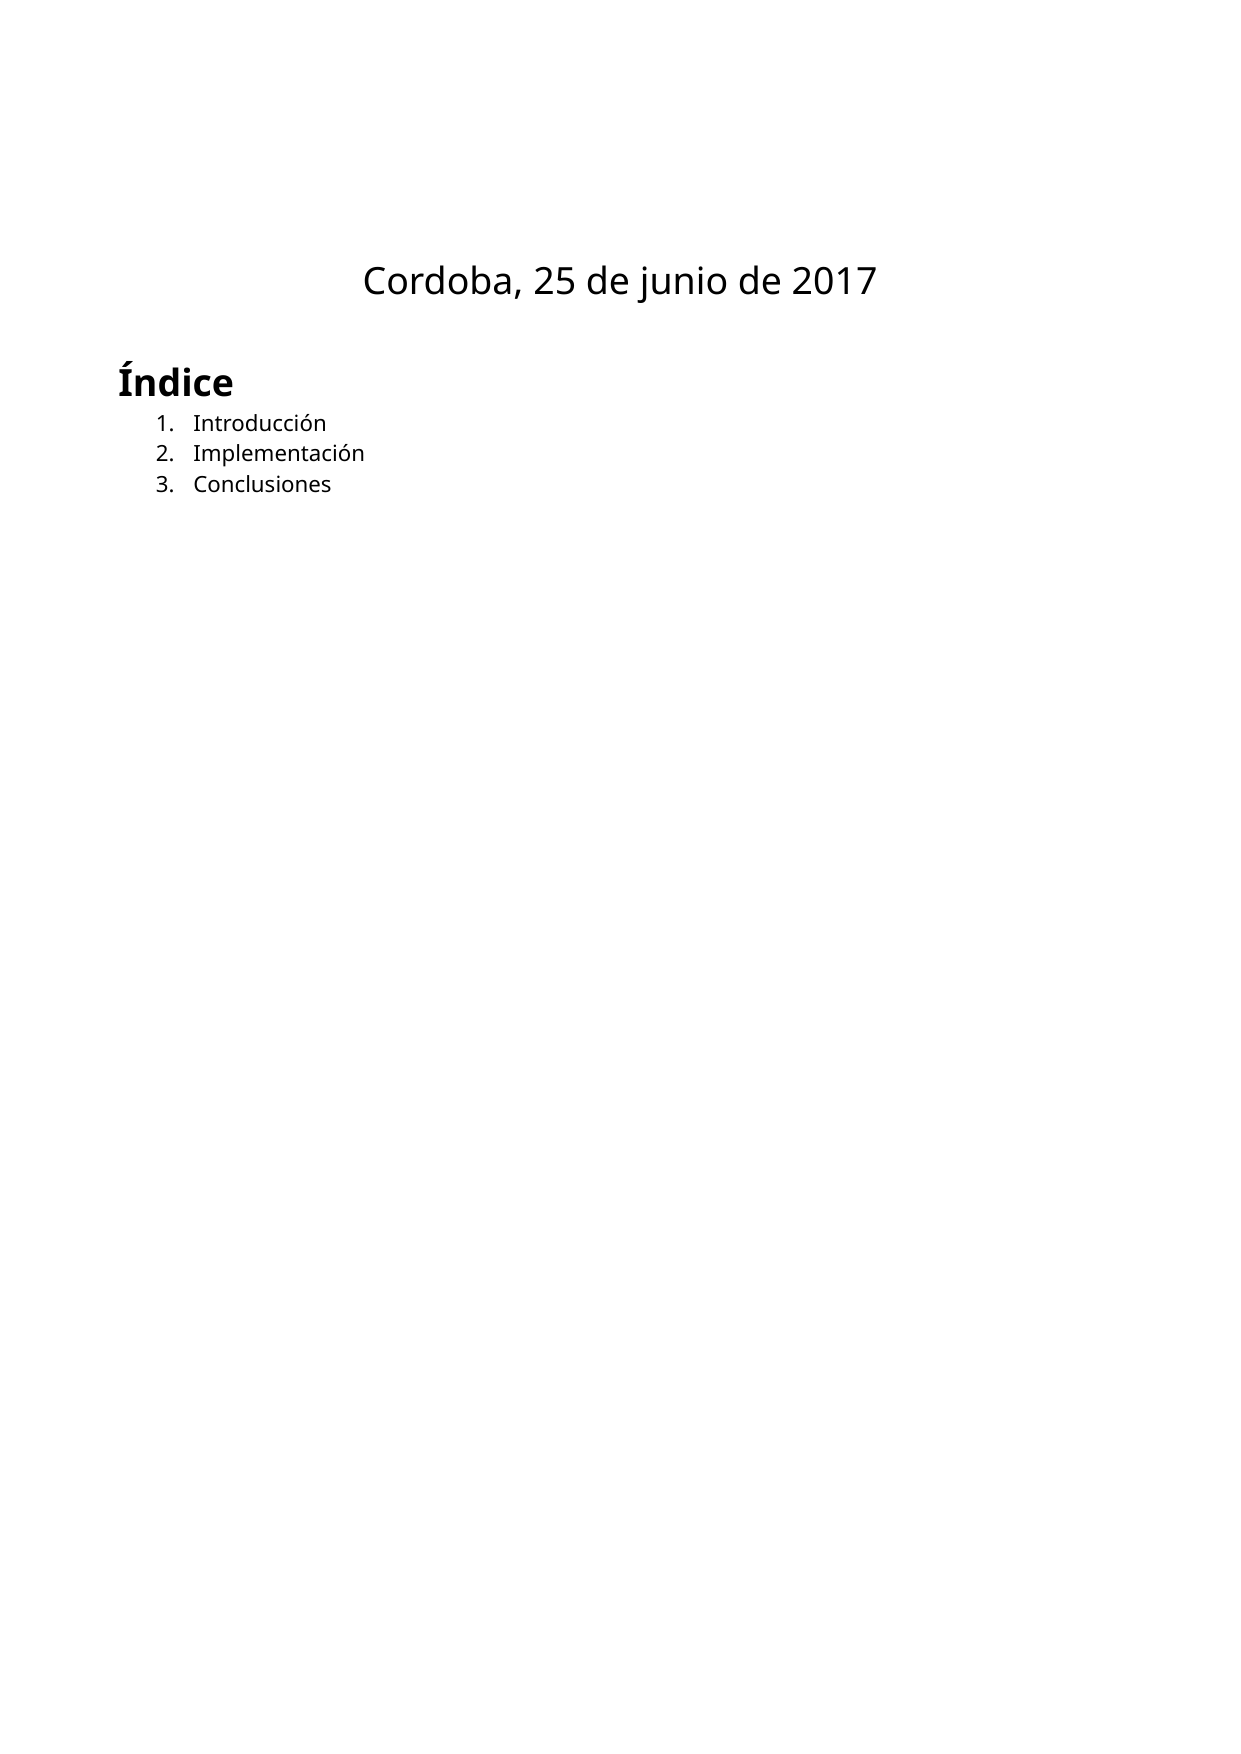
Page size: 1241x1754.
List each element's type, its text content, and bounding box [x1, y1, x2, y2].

list Implementación [156, 438, 1122, 468]
text Índice [118, 356, 1122, 407]
list Conclusiones [156, 468, 1122, 499]
list Introducción [156, 407, 1122, 438]
text Cordoba, 25 de junio de 2017 [118, 254, 1122, 305]
